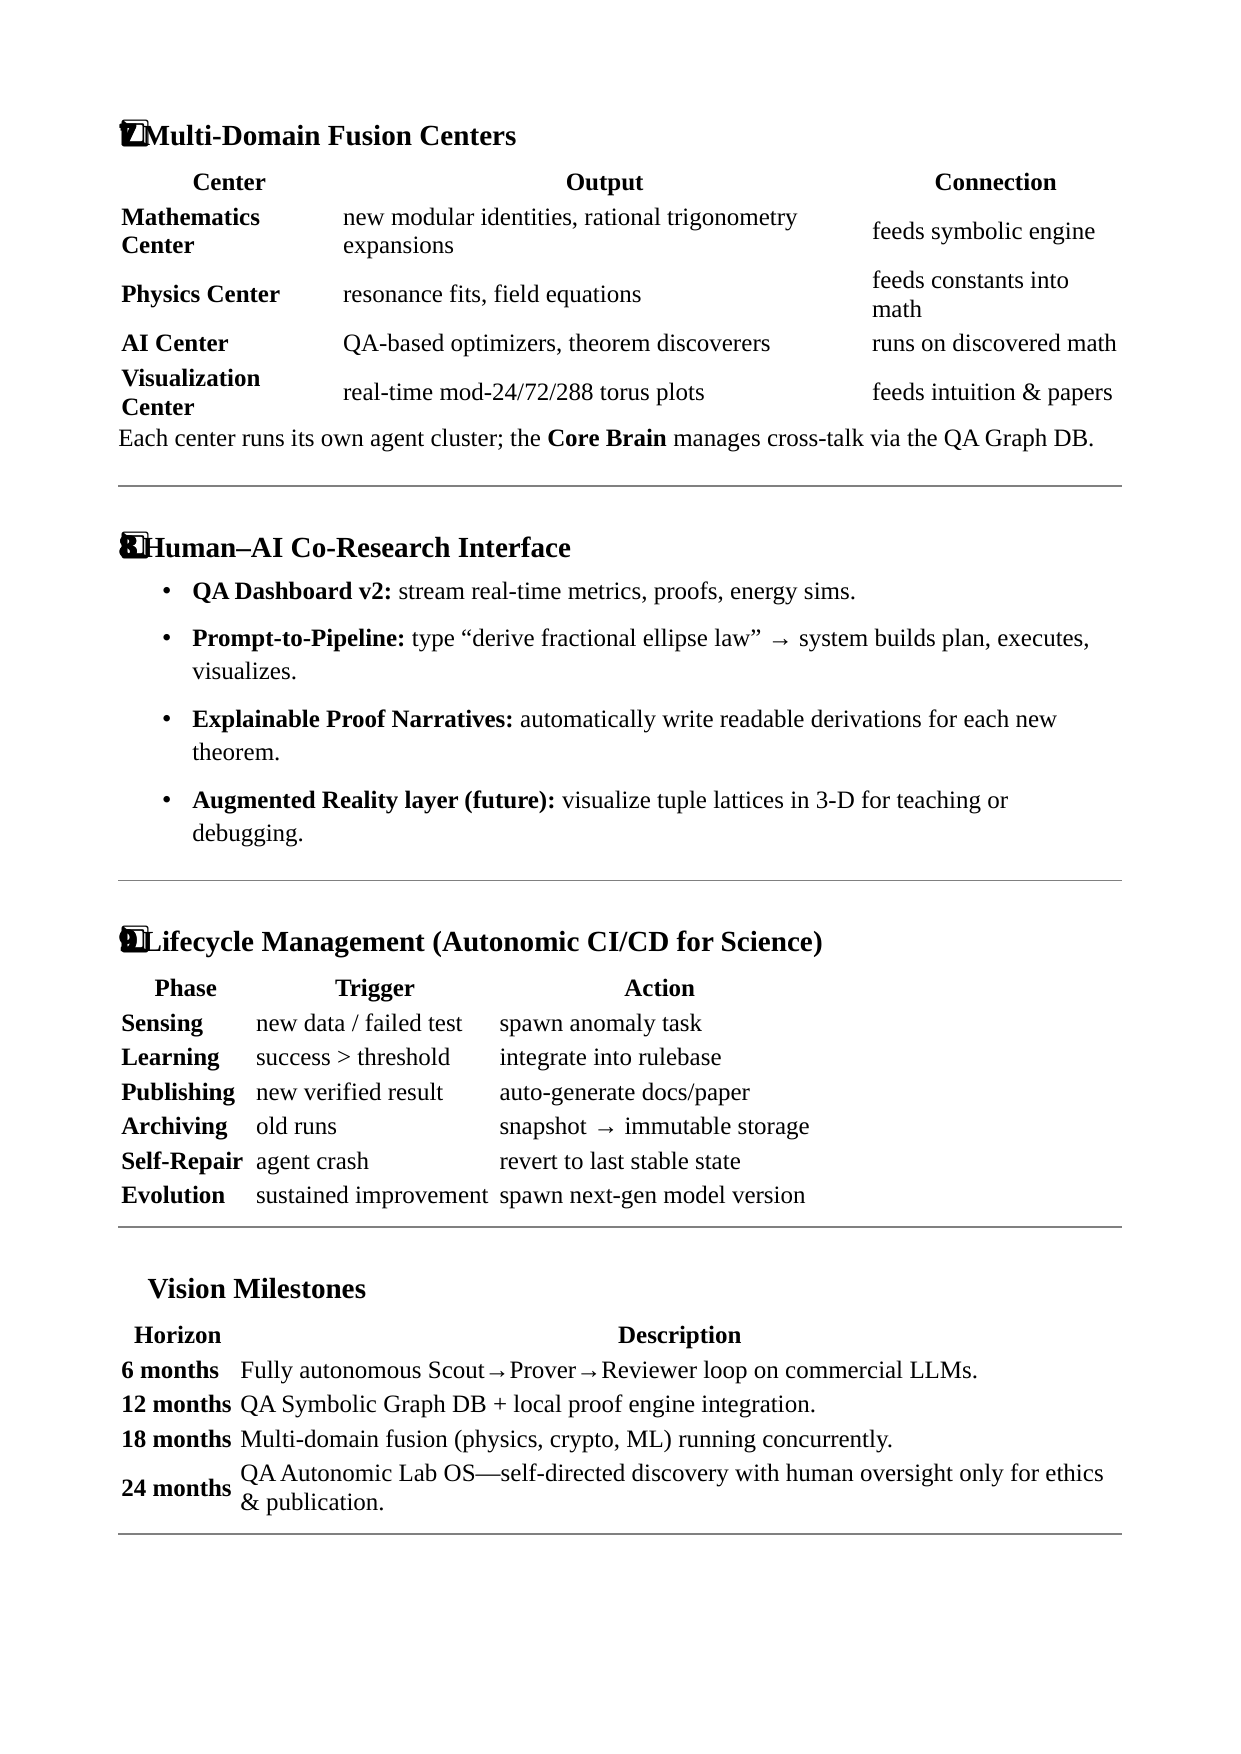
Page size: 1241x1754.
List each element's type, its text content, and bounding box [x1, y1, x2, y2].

table_cell integrate into rulebase [496, 1039, 822, 1074]
table_cell revert to last stable state [496, 1143, 822, 1178]
text Each center runs its own agent cluster; the Core Brain manages cross-talk via the QA Graph DB. [118, 423, 1122, 452]
table_cell snapshot → immutable storage [496, 1109, 822, 1143]
table_header Horizon [118, 1317, 237, 1352]
table_cell Fully autonomous Scout→Prover→Reviewer loop on commercial LLMs. [237, 1352, 1122, 1386]
table_cell sustained improvement [253, 1178, 496, 1212]
table_cell Archiving [118, 1109, 253, 1143]
table_cell agent crash [253, 1143, 496, 1178]
table_header Output [340, 164, 869, 199]
table_header Action [496, 970, 822, 1005]
subtitle 7️⃣ Multi-Domain Fusion Centers [118, 118, 1122, 152]
table_cell new modular identities, rational trigonometry expansions [340, 199, 869, 262]
table_cell Self-Repair [118, 1143, 253, 1178]
table_cell Visualization Center [118, 360, 340, 423]
table_cell spawn anomaly task [496, 1005, 822, 1039]
table_cell 6 months [118, 1352, 237, 1386]
list Prompt-to-Pipeline: type “derive fractional ellipse law” → system builds plan, executes, visualizes. [162, 623, 1122, 685]
table_cell 18 months [118, 1421, 237, 1456]
table_cell AI Center [118, 325, 340, 360]
table_cell feeds intuition & papers [869, 360, 1122, 423]
table_header Phase [118, 970, 253, 1005]
list Augmented Reality layer (future): visualize tuple lattices in 3-D for teaching or debugging. [162, 785, 1122, 846]
subtitle 9️⃣ Lifecycle Management (Autonomic CI/CD for Science) [118, 924, 1122, 958]
table_cell 24 months [118, 1456, 237, 1519]
table_cell QA-based optimizers, theorem discoverers [340, 325, 869, 360]
table_cell runs on discovered math [869, 325, 1122, 360]
table_cell new data / failed test [253, 1005, 496, 1039]
table_header Description [237, 1317, 1122, 1352]
table_cell Multi-domain fusion (physics, crypto, ML) running concurrently. [237, 1421, 1122, 1456]
list Explainable Proof Narratives: automatically write readable derivations for each new theorem. [162, 704, 1122, 766]
subtitle 8️⃣ Human–AI Co-Research Interface [118, 530, 1122, 563]
table_header Trigger [253, 970, 496, 1005]
table_cell Physics Center [118, 262, 340, 325]
subtitle 🔟 Vision Milestones [118, 1271, 1122, 1305]
table_cell success > threshold [253, 1039, 496, 1074]
table_cell spawn next-gen model version [496, 1178, 822, 1212]
table_cell auto-generate docs/paper [496, 1074, 822, 1108]
table_header Connection [869, 164, 1122, 199]
table_cell 12 months [118, 1386, 237, 1421]
table_cell new verified result [253, 1074, 496, 1108]
table_cell Evolution [118, 1178, 253, 1212]
table_cell feeds constants into math [869, 262, 1122, 325]
table_cell real-time mod-24/72/288 torus plots [340, 360, 869, 423]
table_header Center [118, 164, 340, 199]
table_cell feeds symbolic engine [869, 199, 1122, 262]
table_cell Publishing [118, 1074, 253, 1108]
table_cell Mathematics Center [118, 199, 340, 262]
table_cell QA Autonomic Lab OS—self-directed discovery with human oversight only for ethics & publication. [237, 1456, 1122, 1519]
table_cell Learning [118, 1039, 253, 1074]
table_cell Sensing [118, 1005, 253, 1039]
table_cell QA Symbolic Graph DB + local proof engine integration. [237, 1386, 1122, 1421]
table_cell old runs [253, 1109, 496, 1143]
list QA Dashboard v2: stream real-time metrics, proofs, energy sims. [162, 576, 1122, 604]
table_cell resonance fits, field equations [340, 262, 869, 325]
